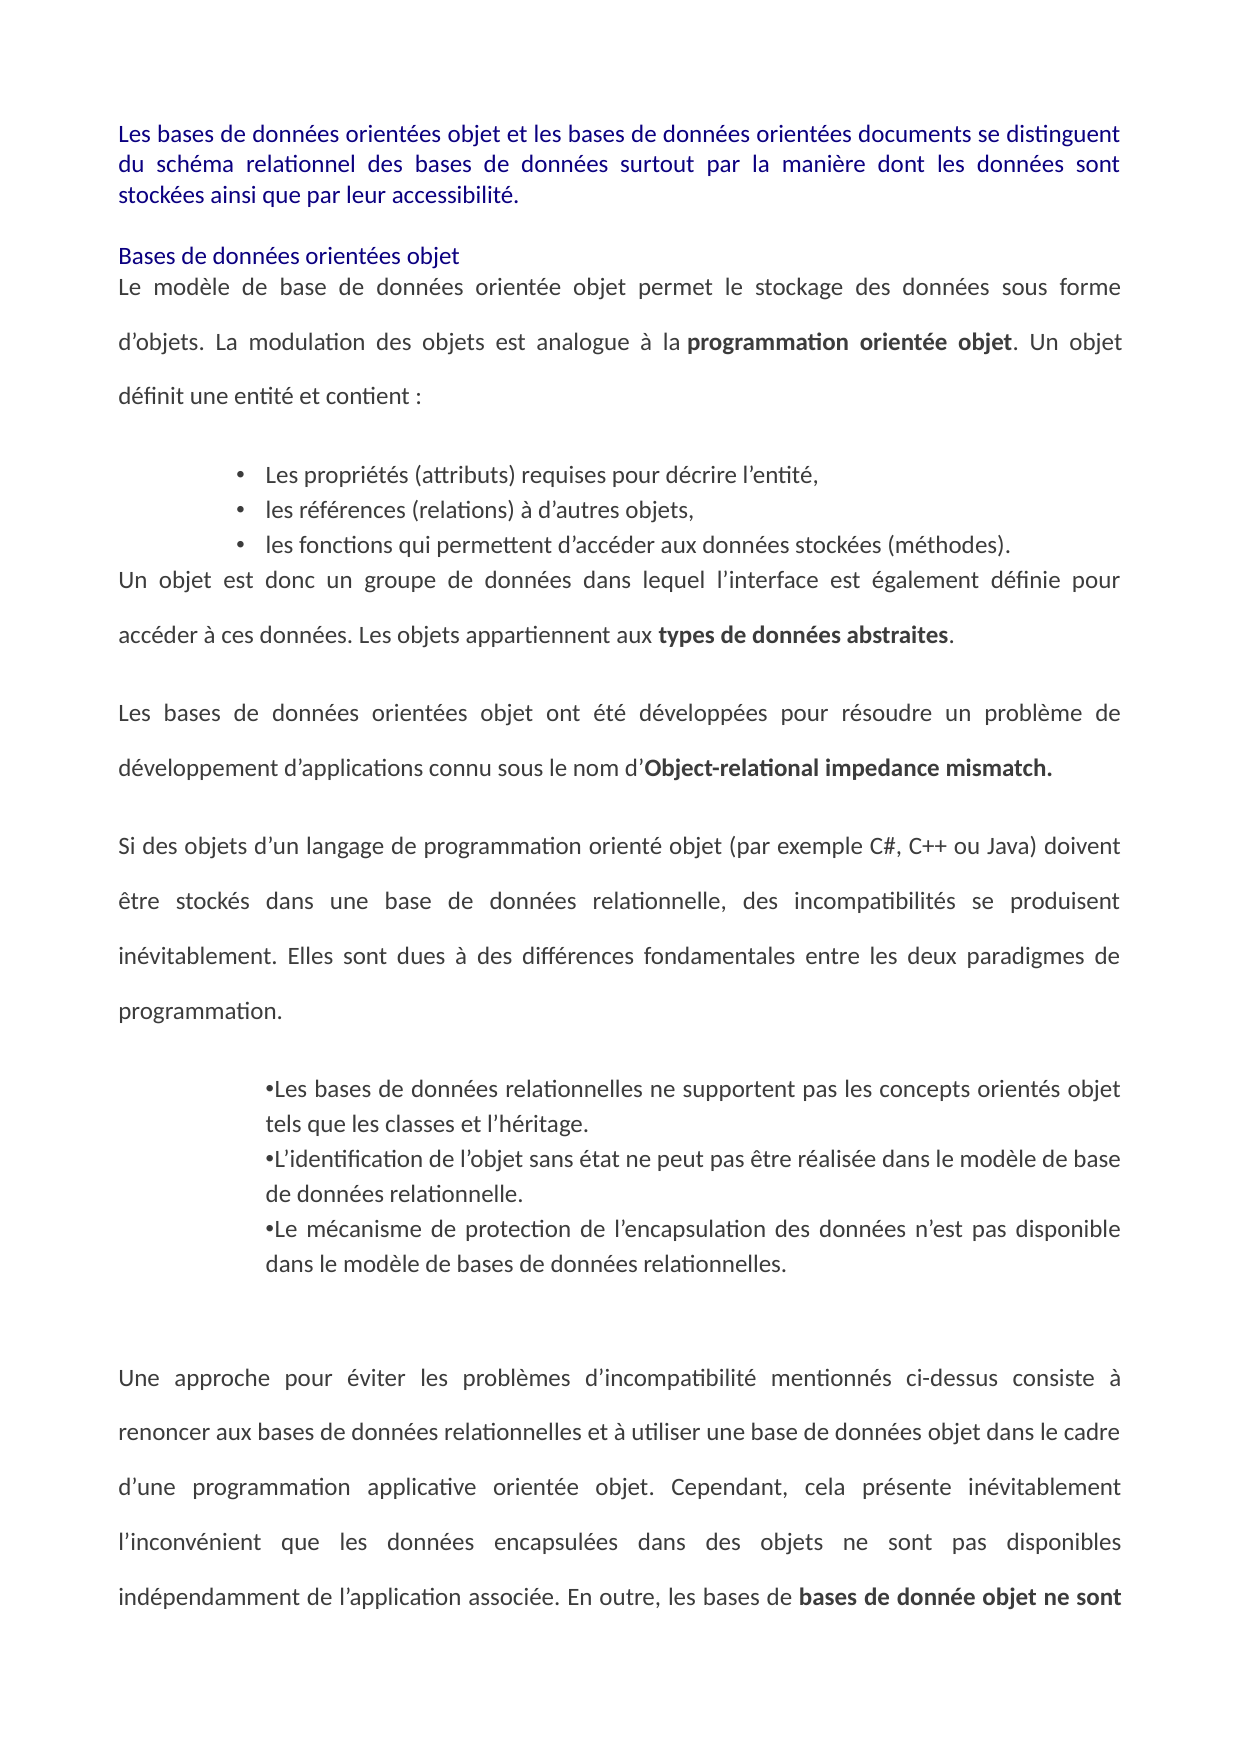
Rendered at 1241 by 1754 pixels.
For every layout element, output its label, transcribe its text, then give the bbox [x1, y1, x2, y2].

text Le modèle de base de données orientée objet permet le stockage des données sous forme d’objets. La modulation des objets est analogue à la programmation orientée objet. Un objet définit une entité et contient : [118, 271, 1122, 411]
list L’identification de l’objet sans état ne peut pas être réalisée dans le modèle de base de données relationnelle. [118, 1143, 1122, 1209]
list Le mécanisme de protection de l’encapsulation des données n’est pas disponible dans le modèle de bases de données relationnelles. [118, 1213, 1122, 1279]
text Un objet est donc un groupe de données dans lequel l’interface est également définie pour accéder à ces données. Les objets appartiennent aux types de données abstraites. [118, 564, 1122, 649]
list les fonctions qui permettent d’accéder aux données stockées (méthodes). [236, 529, 1122, 559]
text Une approche pour éviter les problèmes d’incompatibilité mentionnés ci-dessus consiste à renoncer aux bases de données relationnelles et à utiliser une base de données objet dans le cadre d’une programmation applicative orientée objet. Cependant, cela présente inévitablement l’inconvénient que les données encapsulées dans des objets ne sont pas disponibles indépendamment de l’application associée. En outre, les bases de bases de donnée objet ne sont [118, 1362, 1122, 1612]
list Les propriétés (attributs) requises pour décrire l’entité, [236, 459, 1122, 489]
text Les bases de données orientées objet ont été développées pour résoudre un problème de développement d’applications connu sous le nom d’Object-relational impedance mismatch. [118, 697, 1122, 782]
text Les bases de données orientées objet et les bases de données orientées documents se distinguent du schéma relationnel des bases de données surtout par la manière dont les données sont stockées ainsi que par leur accessibilité. [118, 118, 1122, 210]
text Si des objets d’un langage de programmation orienté objet (par exemple C#, C++ ou Java) doivent être stockés dans une base de données relationnelle, des incompatibilités se produisent inévitablement. Elles sont dues à des différences fondamentales entre les deux paradigmes de programmation. [118, 830, 1122, 1026]
list les références (relations) à d’autres objets, [236, 494, 1122, 524]
list Les bases de données relationnelles ne supportent pas les concepts orientés objet tels que les classes et l’héritage. [118, 1073, 1122, 1139]
subtitle Bases de données orientées objet [118, 240, 1122, 271]
